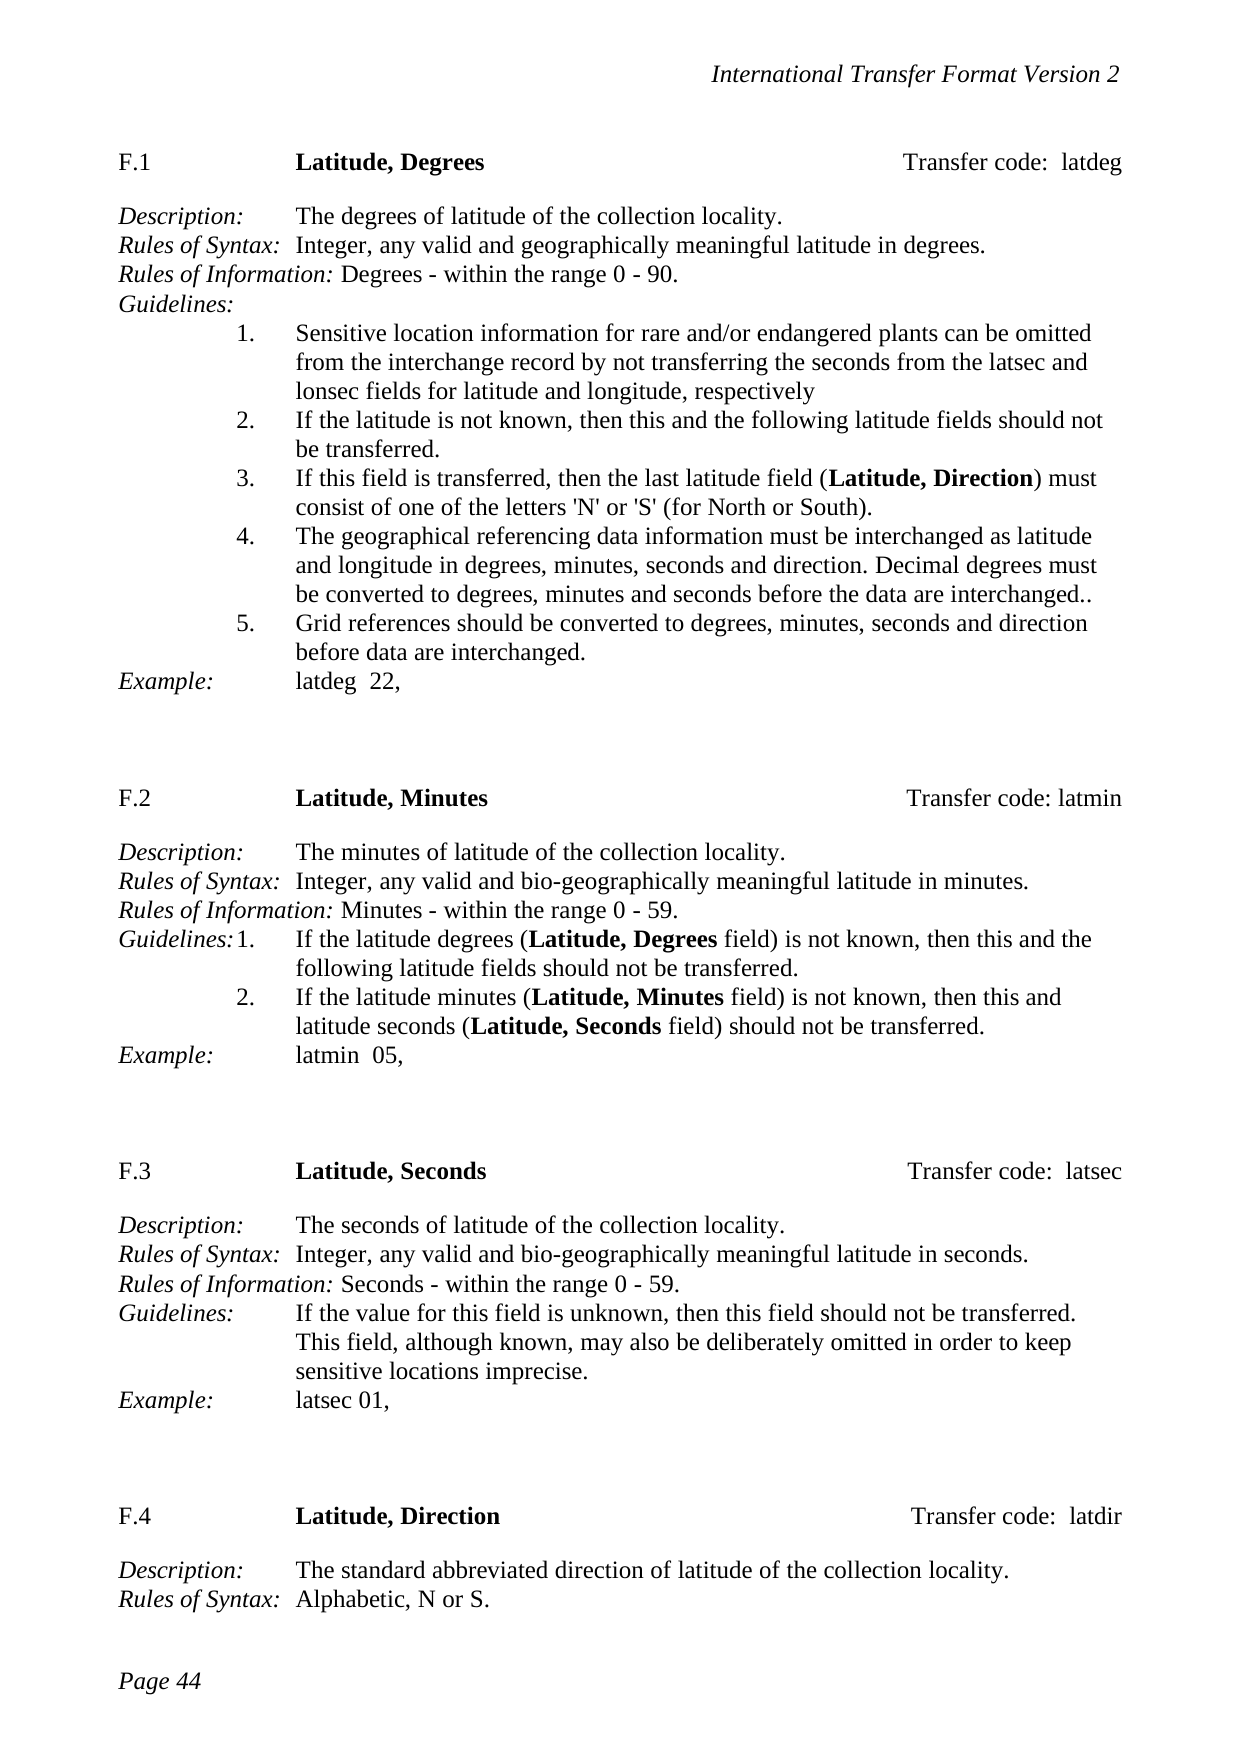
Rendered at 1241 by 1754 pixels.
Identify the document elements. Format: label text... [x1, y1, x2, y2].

text 5. Grid references should be converted to degrees, minutes, seconds and direction before data are interchanged. [236, 608, 1122, 666]
text Rules of Syntax: Integer, any valid and bio-geographically meaningful latitude in seconds. [118, 1239, 1122, 1268]
text Rules of Information: Degrees - within the range 0 ‑ 90. [118, 259, 1122, 288]
text Guidelines: 1. If the latitude degrees (Latitude, Degrees field) is not known, then this and the following latitude fields should not be transferred. [118, 924, 1122, 982]
text Description: The minutes of latitude of the collection locality. [118, 837, 1122, 866]
text Description: The degrees of latitude of the collection locality. [118, 201, 1122, 230]
text Example: latdeg 22, [118, 666, 1122, 695]
text Rules of Syntax: Alphabetic, N or S. [118, 1584, 1122, 1613]
text Guidelines: [118, 288, 1122, 317]
text Description: The seconds of latitude of the collection locality. [118, 1210, 1122, 1239]
text Example: latsec 01, [118, 1385, 1122, 1414]
text Rules of Syntax: Integer, any valid and bio-geographically meaningful latitude in minutes. [118, 866, 1122, 895]
text F.3 Latitude, Seconds Transfer code: latsec [118, 1156, 1122, 1185]
text 4. The geographical referencing data information must be interchanged as latitude and longitude in degrees, minutes, seconds and direction. Decimal degrees must be converted to degrees, minutes and seconds before the data are interchanged.. [236, 521, 1122, 608]
text Description: The standard abbreviated direction of latitude of the collection locality. [118, 1555, 1122, 1584]
text 2. If the latitude minutes (Latitude, Minutes field) is not known, then this and latitude seconds (Latitude, Seconds field) should not be transferred. [236, 982, 1122, 1040]
text Rules of Syntax: Integer, any valid and geographically meaningful latitude in degrees. [118, 230, 1122, 259]
text 1. Sensitive location information for rare and/or endangered plants can be omitted from the interchange record by not transferring the seconds from the latsec and lonsec fields for latitude and longitude, respectively [236, 317, 1122, 405]
text Example: latmin 05, [118, 1040, 1122, 1069]
text F.2 Latitude, Minutes Transfer code: latmin [118, 782, 1122, 812]
text F.4 Latitude, Direction Transfer code: latdir [118, 1501, 1122, 1530]
text Guidelines: If the value for this field is unknown, then this field should not be transferred. This field, although known, may also be deliberately omitted in order to keep sensitive locations imprecise. [118, 1297, 1122, 1385]
text Rules of Information: Minutes - within the range 0 ‑ 59. [118, 895, 1122, 924]
text Rules of Information: Seconds - within the range 0 ‑ 59. [118, 1268, 1122, 1297]
text F.1 Latitude, Degrees Transfer code: latdeg [118, 147, 1122, 176]
text 3. If this field is transferred, then the last latitude field (Latitude, Direction) must consist of one of the letters 'N' or 'S' (for North or South). [236, 463, 1122, 521]
text 2. If the latitude is not known, then this and the following latitude fields should not be transferred. [236, 405, 1122, 463]
